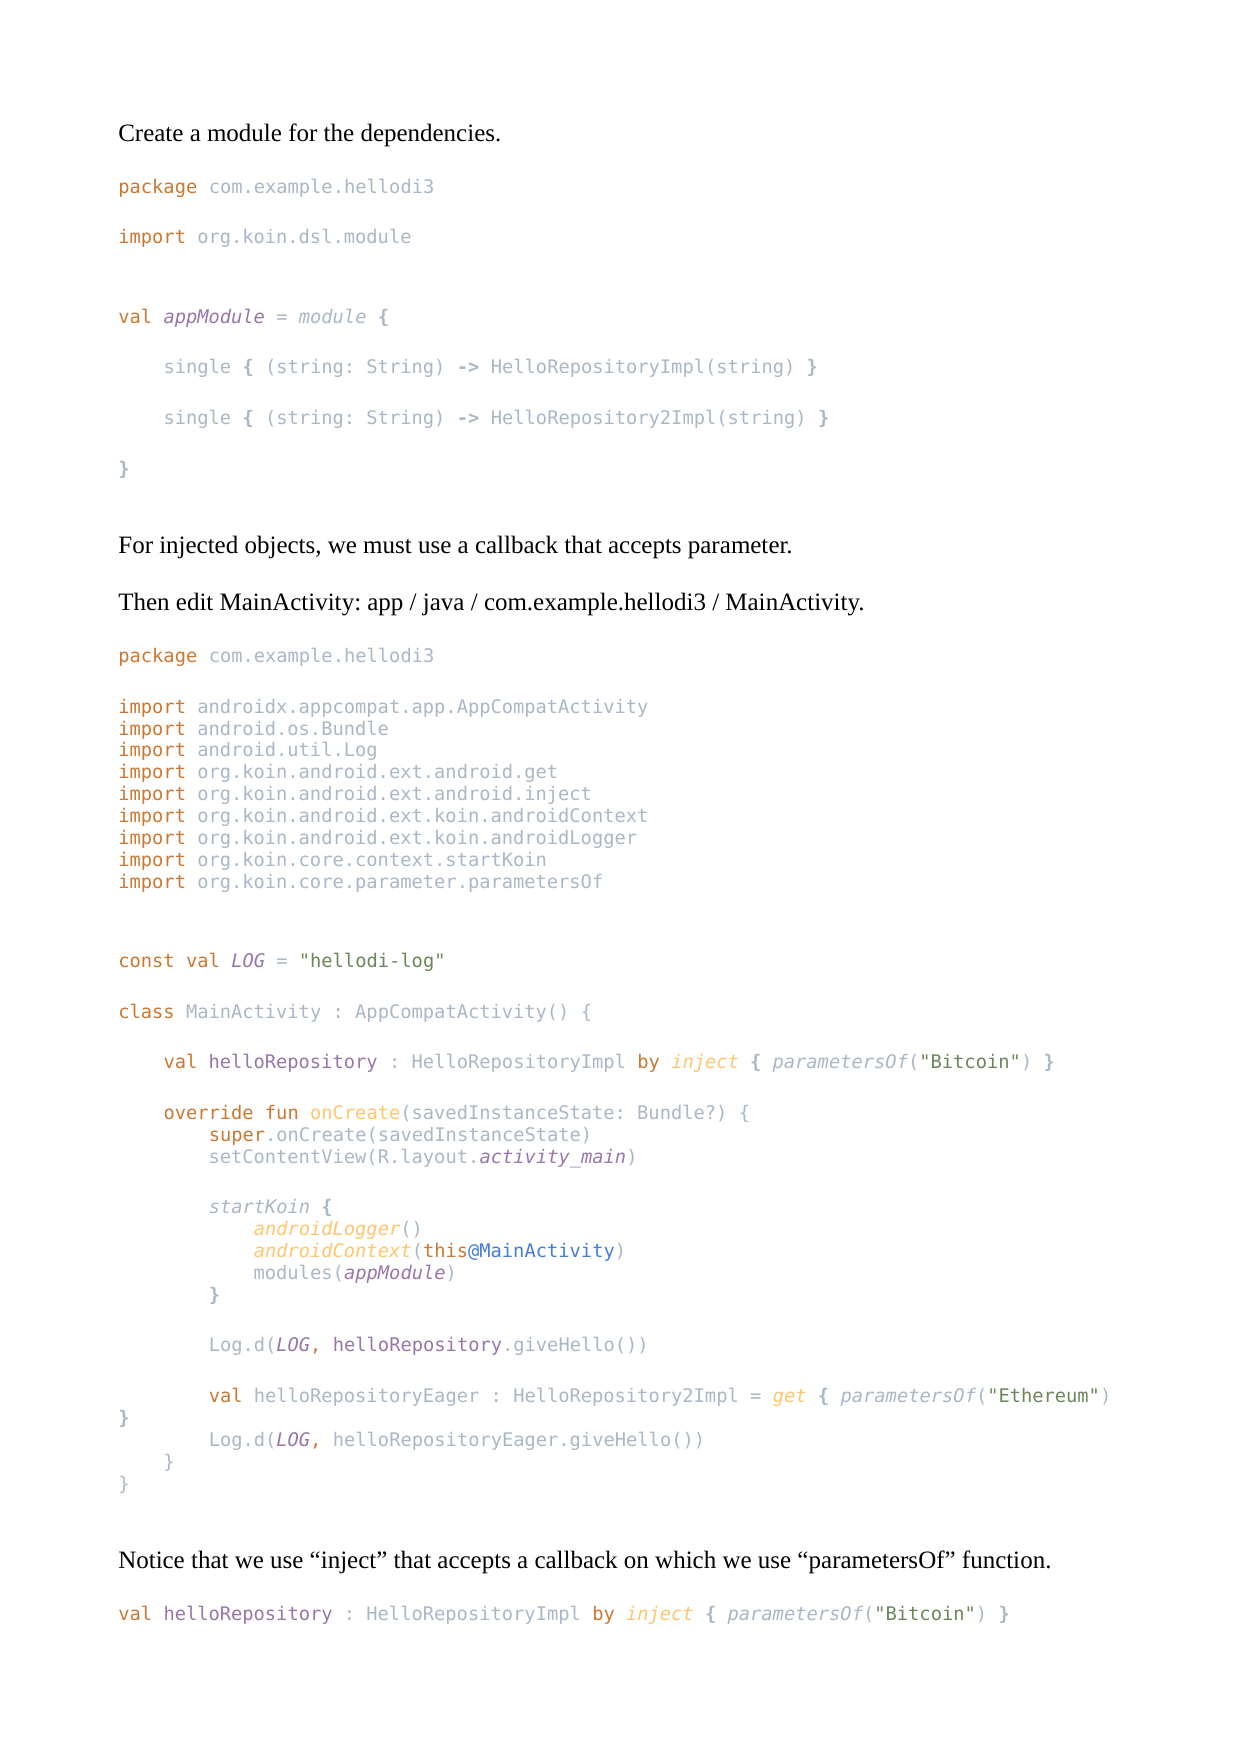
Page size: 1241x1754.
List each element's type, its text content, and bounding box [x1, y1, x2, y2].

text val helloRepository : HelloRepositoryImpl by inject { parametersOf("Bitcoin") } [118, 1602, 1122, 1624]
text Create a module for the dependencies. [118, 118, 1122, 147]
text For injected objects, we must use a callback that accepts parameter. [118, 530, 1122, 559]
text Then edit MainActivity: app / java / com.example.hellodi3 / MainActivity. [118, 587, 1122, 616]
text package com.example.hellodi3 import androidx.appcompat.app.AppCompatActivity import android.os.Bundle import android.util.Log import org.koin.android.ext.android.get import org.koin.android.ext.android.inject import org.koin.android.ext.koin.androidContext import org.koin.android.ext.koin.androidLogger import org.koin.core.context.startKoin import org.koin.core.parameter.parametersOf const val LOG = "hellodi-log" class MainActivity : AppCompatActivity() { val helloRepository : HelloRepositoryImpl by inject { parametersOf("Bitcoin") } override fun onCreate(savedInstanceState: Bundle?) { super.onCreate(savedInstanceState) setContentView(R.layout.activity_main) startKoin { androidLogger() androidContext(this@MainActivity) modules(appModule) } Log.d(LOG, helloRepository.giveHello()) val helloRepositoryEager : HelloRepository2Impl = get { parametersOf("Ethereum") } Log.d(LOG, helloRepositoryEager.giveHello()) } } [118, 645, 1122, 1494]
text Notice that we use “inject” that accepts a callback on which we use “parametersOf” function. [118, 1545, 1122, 1574]
text package com.example.hellodi3 import org.koin.dsl.module val appModule = module { single { (string: String) -> HelloRepositoryImpl(string) } single { (string: String) -> HelloRepository2Impl(string) } } [118, 176, 1122, 479]
